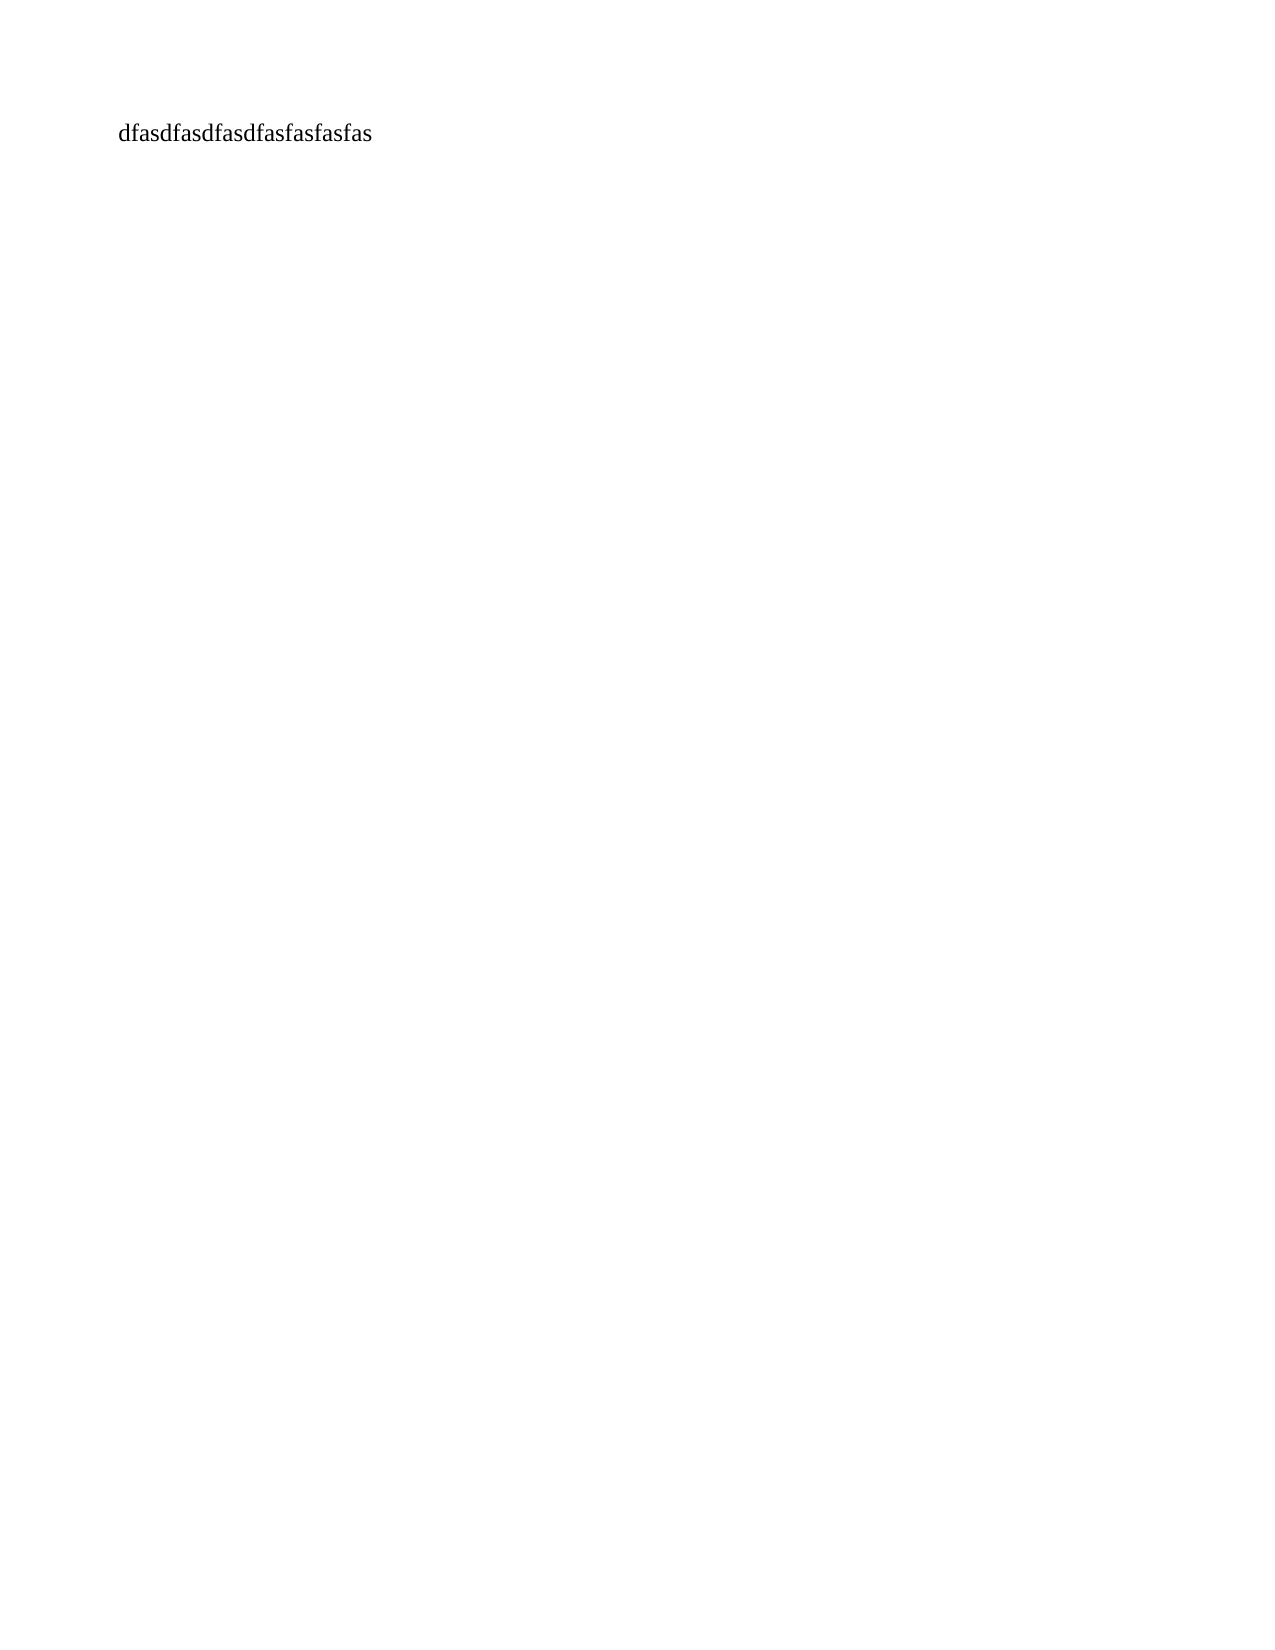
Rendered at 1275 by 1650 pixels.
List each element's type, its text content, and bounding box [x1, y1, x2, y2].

text dfasdfasdfasdfasfasfasfas [118, 118, 1157, 147]
